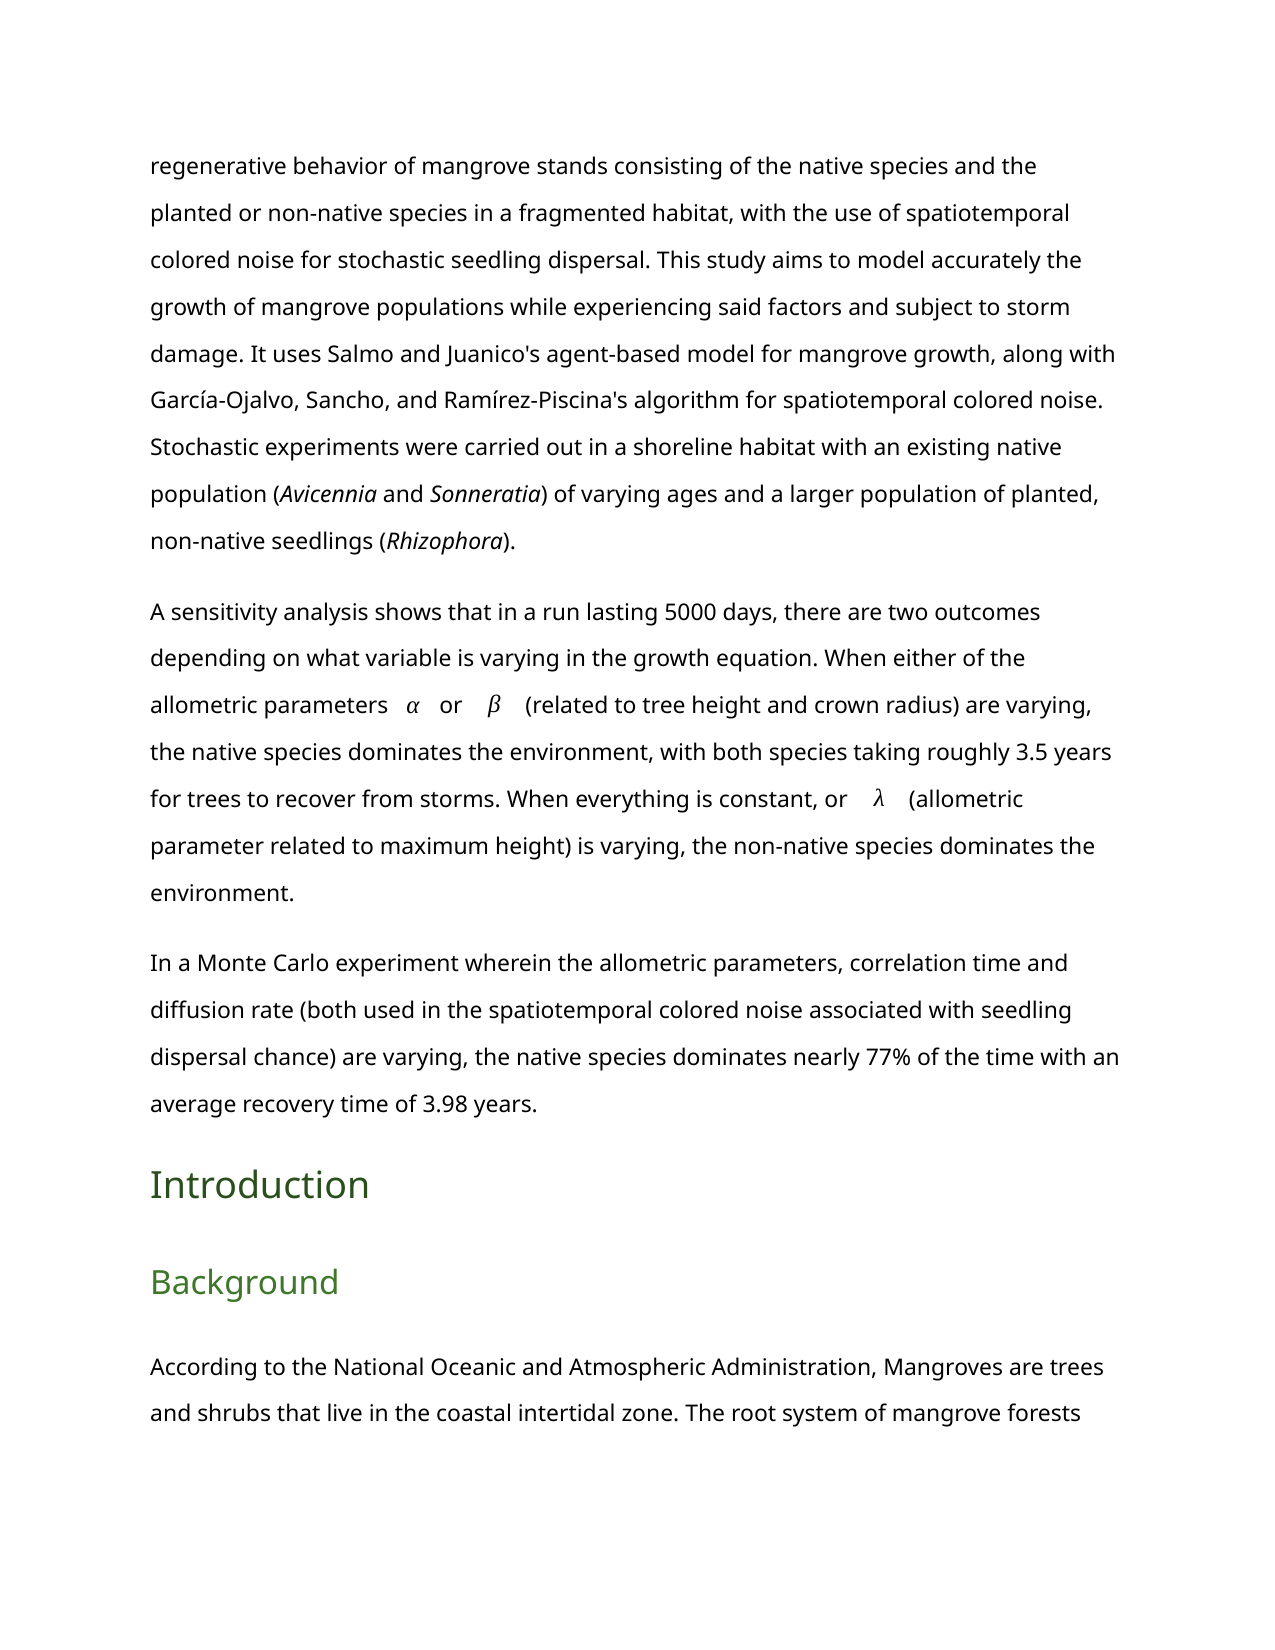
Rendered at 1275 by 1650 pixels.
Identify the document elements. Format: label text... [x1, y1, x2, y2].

text In a Monte Carlo experiment wherein the allometric parameters, correlation time and diffusion rate (both used in the spatiotemporal colored noise associated with seedling dispersal chance) are varying, the native species dominates nearly 77% of the time with an average recovery time of 3.98 years. [150, 947, 1125, 1119]
text According to the National Oceanic and Atmospheric Administration, Mangroves are trees and shrubs that live in the coastal intertidal zone. The root system of mangrove forests [150, 1350, 1125, 1428]
subtitle Introduction [150, 1158, 1125, 1209]
subtitle Background [150, 1259, 1125, 1304]
text regenerative behavior of mangrove stands consisting of the native species and the planted or non-native species in a fragmented habitat, with the use of spatiotemporal colored noise for stochastic seedling dispersal. This study aims to model accurately the growth of mangrove populations while experiencing said factors and subject to storm damage. It uses Salmo and Juanico's agent-based model for mangrove growth, along with García-Ojalvo, Sancho, and Ramírez-Piscina's algorithm for spatiotemporal colored noise. Stochastic experiments were carried out in a shoreline habitat with an existing native population (Avicennia and Sonneratia) of varying ages and a larger population of planted, non-native seedlings (Rhizophora). [150, 150, 1125, 556]
text A sensitivity analysis shows that in a run lasting 5000 days, there are two outcomes depending on what variable is varying in the growth equation. When either of the allometric parametersor (related to tree height and crown radius) are varying, the native species dominates the environment, with both species taking roughly 3.5 years for trees to recover from storms. When everything is constant, or (allometric parameter related to maximum height) is varying, the non-native species dominates the environment. [150, 596, 1125, 908]
